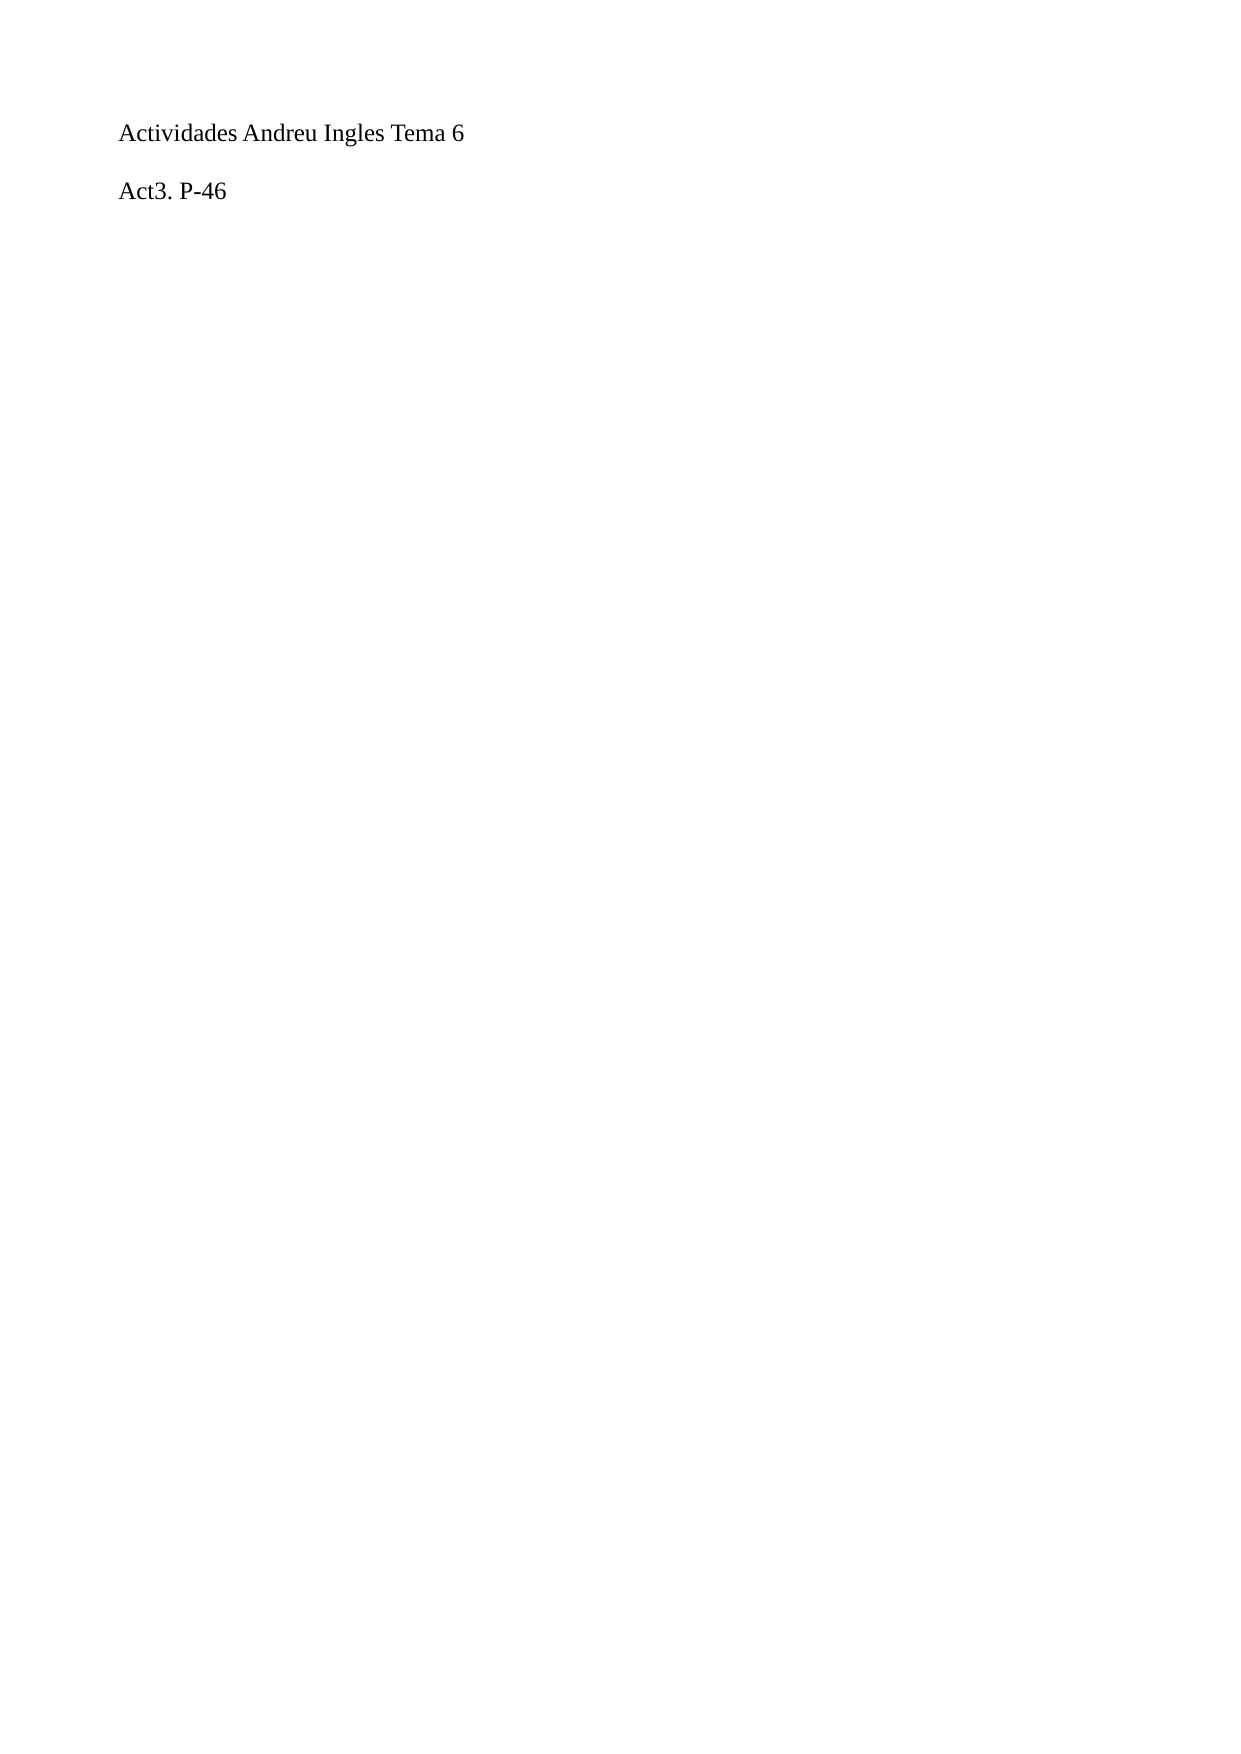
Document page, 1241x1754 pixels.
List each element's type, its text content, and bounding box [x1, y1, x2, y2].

text Act3. P-46 [118, 176, 1122, 205]
